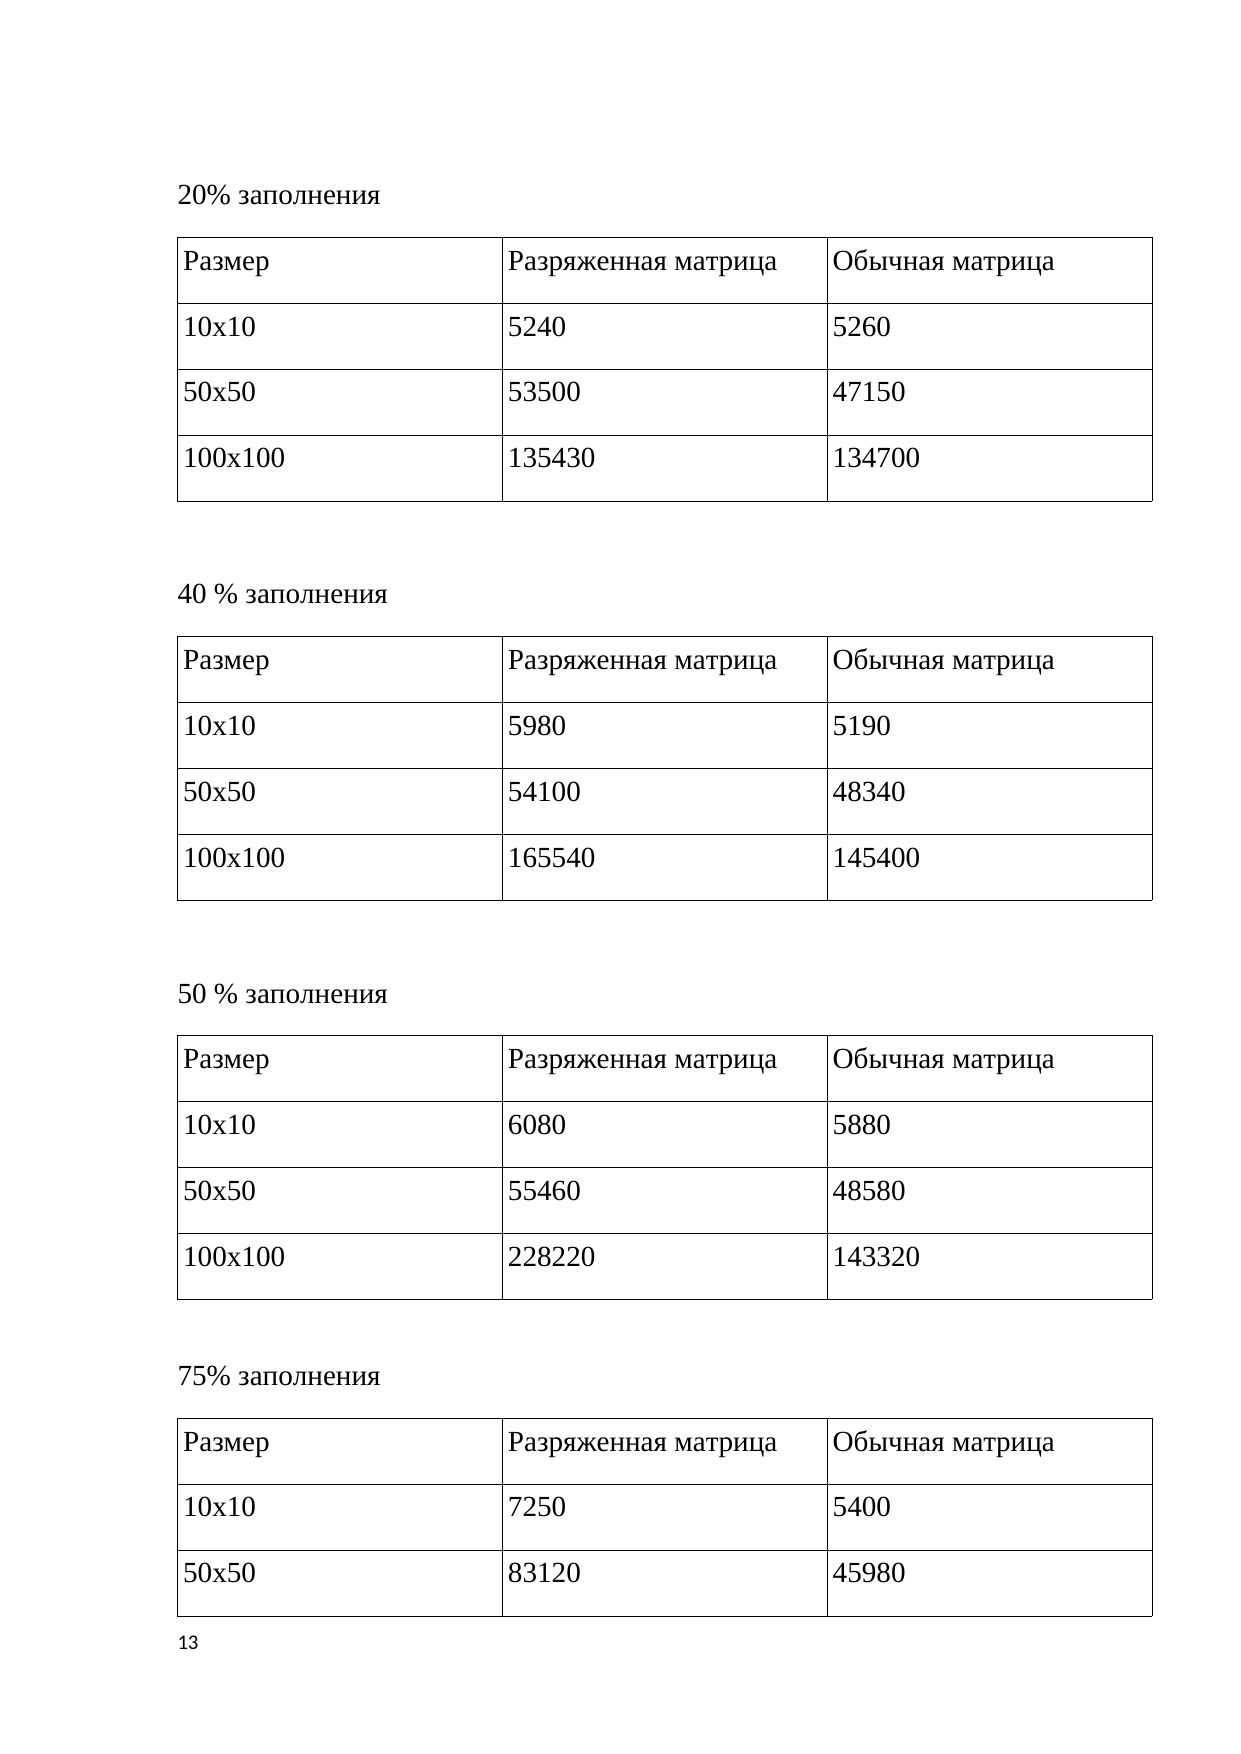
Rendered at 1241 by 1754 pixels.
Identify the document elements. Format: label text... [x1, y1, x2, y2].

table_cell 45980 [828, 1551, 1152, 1616]
table_cell 5190 [828, 703, 1152, 768]
table_cell 135430 [503, 436, 827, 501]
table_header Разряженная матрица [503, 1036, 827, 1101]
table_cell 48580 [828, 1168, 1152, 1233]
table_cell 10x10 [178, 703, 502, 768]
table_cell 48340 [828, 769, 1152, 834]
table_cell 83120 [503, 1551, 827, 1616]
table_cell 7250 [503, 1485, 827, 1550]
table_cell 5880 [828, 1102, 1152, 1167]
text 40 % заполнения [177, 577, 1152, 610]
table_header Обычная матрица [828, 238, 1152, 303]
table_cell 50x50 [178, 769, 502, 834]
table_cell 10x10 [178, 304, 502, 369]
table_cell 5240 [503, 304, 827, 369]
table_cell 55460 [503, 1168, 827, 1233]
table_header Размер [178, 637, 502, 702]
table_cell 50x50 [178, 1551, 502, 1616]
table_cell 50x50 [178, 1168, 502, 1233]
table_header Обычная матрица [828, 1036, 1152, 1101]
table_cell 100x100 [178, 436, 502, 501]
text 20% заполнения [177, 177, 1152, 211]
table_cell 6080 [503, 1102, 827, 1167]
table_header Обычная матрица [828, 1419, 1152, 1484]
table_cell 5260 [828, 304, 1152, 369]
table_cell 165540 [503, 835, 827, 900]
table_cell 100x100 [178, 835, 502, 900]
table_cell 47150 [828, 370, 1152, 435]
table_header Обычная матрица [828, 637, 1152, 702]
table_header Размер [178, 238, 502, 303]
text 50 % заполнения [177, 976, 1152, 1009]
table_header Разряженная матрица [503, 1419, 827, 1484]
table_cell 50x50 [178, 370, 502, 435]
table_header Разряженная матрица [503, 637, 827, 702]
table_header Размер [178, 1419, 502, 1484]
table_cell 5980 [503, 703, 827, 768]
text 75% заполнения [177, 1358, 1152, 1392]
table_cell 54100 [503, 769, 827, 834]
table_cell 5400 [828, 1485, 1152, 1550]
table_cell 145400 [828, 835, 1152, 900]
table_cell 10x10 [178, 1102, 502, 1167]
table_cell 143320 [828, 1234, 1152, 1299]
table_header Разряженная матрица [503, 238, 827, 303]
table_cell 100x100 [178, 1234, 502, 1299]
table_cell 53500 [503, 370, 827, 435]
table_cell 10x10 [178, 1485, 502, 1550]
table_cell 228220 [503, 1234, 827, 1299]
table_cell 134700 [828, 436, 1152, 501]
table_header Размер [178, 1036, 502, 1101]
